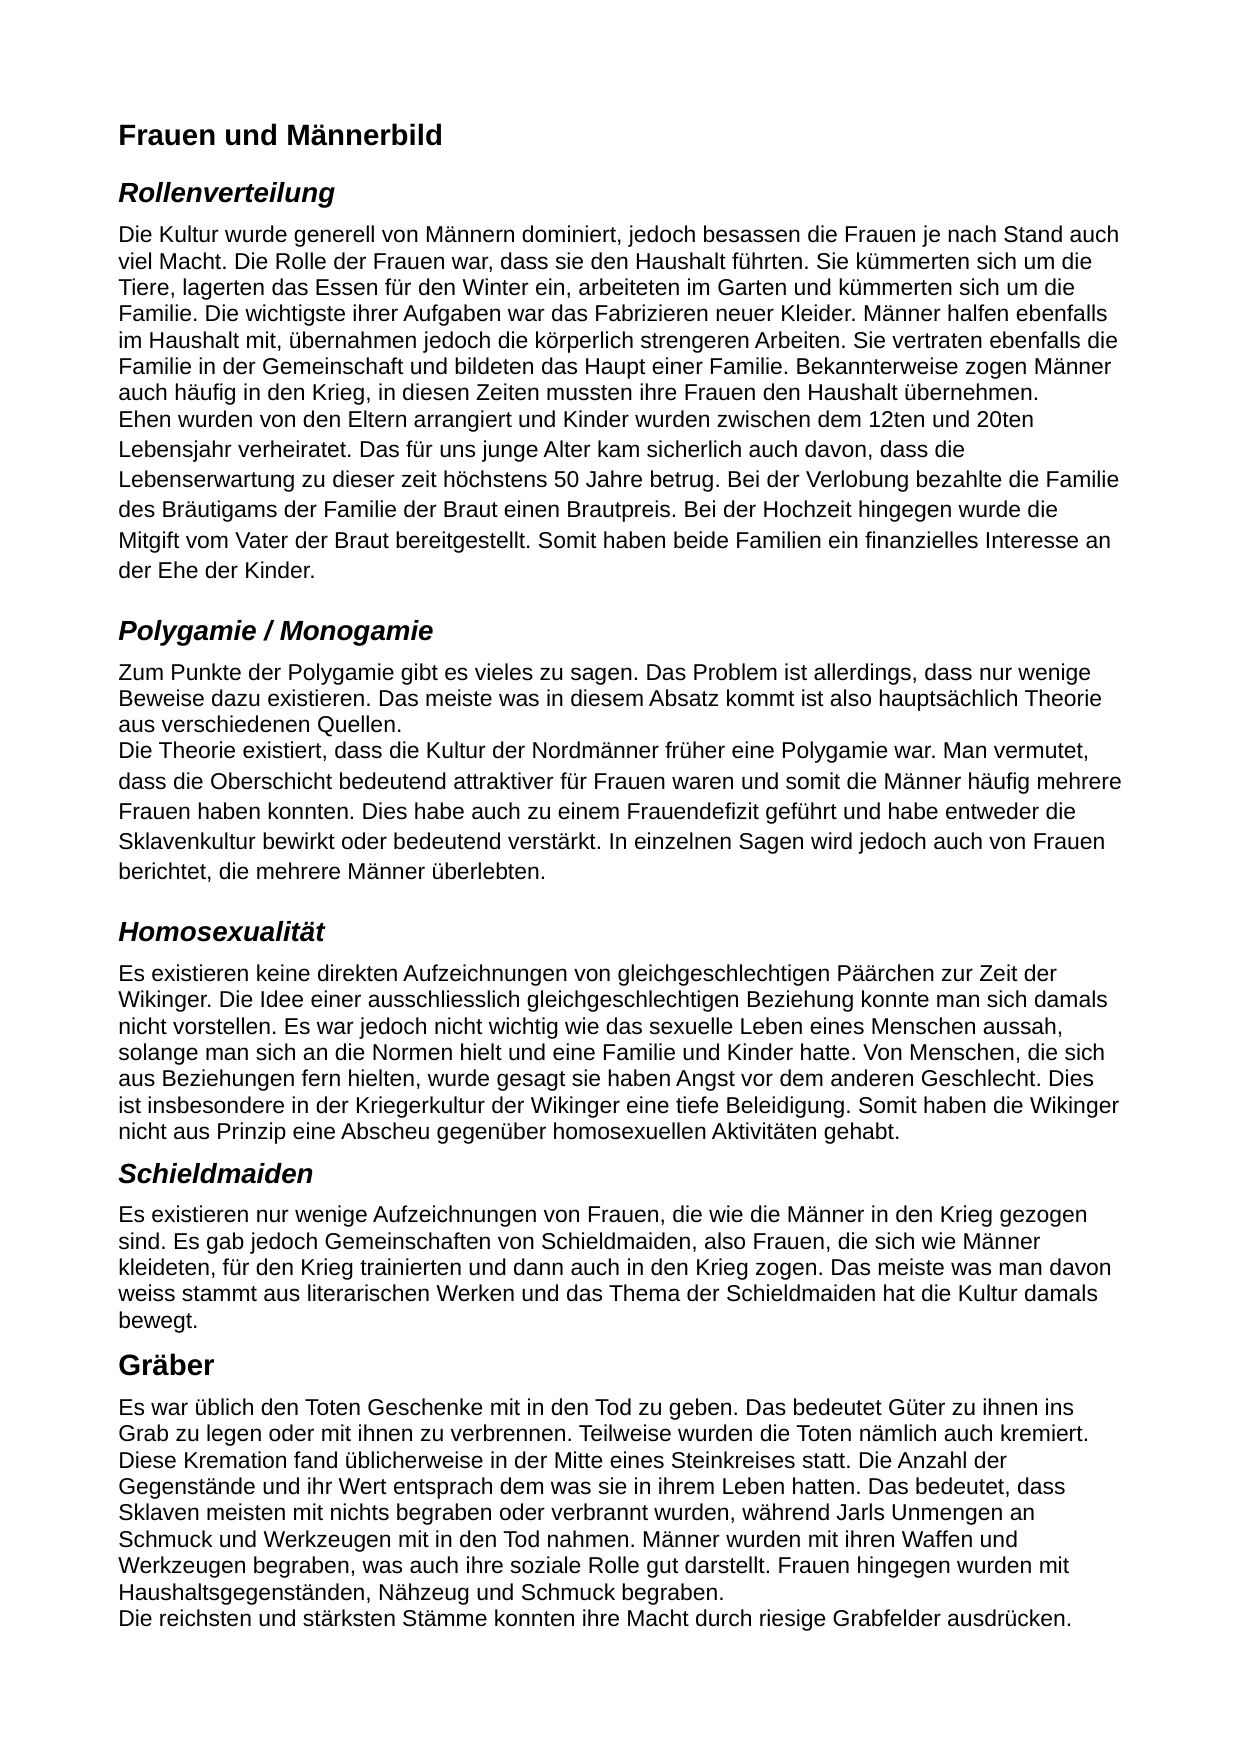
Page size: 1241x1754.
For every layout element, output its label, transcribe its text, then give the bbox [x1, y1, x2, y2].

text Es existieren nur wenige Aufzeichnungen von Frauen, die wie die Männer in den Krieg gezogen sind. Es gab jedoch Gemeinschaften von Schieldmaiden, also Frauen, die sich wie Männer kleideten, für den Krieg trainierten und dann auch in den Krieg zogen. Das meiste was man davon weiss stammt aus literarischen Werken und das Thema der Schieldmaiden hat die Kultur damals bewegt. [118, 1201, 1122, 1333]
text Es war üblich den Toten Geschenke mit in den Tod zu geben. Das bedeutet Güter zu ihnen ins Grab zu legen oder mit ihnen zu verbrennen. Teilweise wurden die Toten nämlich auch kremiert. Diese Kremation fand üblicherweise in der Mitte eines Steinkreises statt. Die Anzahl der Gegenstände und ihr Wert entsprach dem was sie in ihrem Leben hatten. Das bedeutet, dass Sklaven meisten mit nichts begraben oder verbrannt wurden, während Jarls Unmengen an Schmuck und Werkzeugen mit in den Tod nahmen. Männer wurden mit ihren Waffen und Werkzeugen begraben, was auch ihre soziale Rolle gut darstellt. Frauen hingegen wurden mit Haushaltsgegenständen, Nähzeug und Schmuck begraben. Die reichsten und stärksten Stämme konnten ihre Macht durch riesige Grabfelder ausdrücken. [118, 1394, 1122, 1631]
text Die Kultur wurde generell von Männern dominiert, jedoch besassen die Frauen je nach Stand auch viel Macht. Die Rolle der Frauen war, dass sie den Haushalt führten. Sie kümmerten sich um die Tiere, lagerten das Essen für den Winter ein, arbeiteten im Garten und kümmerten sich um die Familie. Die wichtigste ihrer Aufgaben war das Fabrizieren neuer Kleider. Männer halfen ebenfalls im Haushalt mit, übernahmen jedoch die körperlich strengeren Arbeiten. Sie vertraten ebenfalls die Familie in der Gemeinschaft und bildeten das Haupt einer Familie. Bekannterweise zogen Männer auch häufig in den Krieg, in diesen Zeiten mussten ihre Frauen den Haushalt übernehmen. [118, 221, 1122, 406]
text Es existieren keine direkten Aufzeichnungen von gleichgeschlechtigen Päärchen zur Zeit der Wikinger. Die Idee einer ausschliesslich gleichgeschlechtigen Beziehung konnte man sich damals nicht vorstellen. Es war jedoch nicht wichtig wie das sexuelle Leben eines Menschen aussah, solange man sich an die Normen hielt und eine Familie und Kinder hatte. Von Menschen, die sich aus Beziehungen fern hielten, wurde gesagt sie haben Angst vor dem anderen Geschlecht. Dies ist insbesondere in der Kriegerkultur der Wikinger eine tiefe Beleidigung. Somit haben die Wikinger nicht aus Prinzip eine Abscheu gegenüber homosexuellen Aktivitäten gehabt. [118, 960, 1122, 1144]
subtitle Homosexualität [118, 916, 1122, 947]
text Zum Punkte der Polygamie gibt es vieles zu sagen. Das Problem ist allerdings, dass nur wenige Beweise dazu existieren. Das meiste was in diesem Absatz kommt ist also hauptsächlich Theorie aus verschiedenen Quellen. [118, 658, 1122, 737]
subtitle Polygamie / Monogamie [118, 614, 1122, 646]
subtitle Gräber [118, 1348, 1122, 1381]
subtitle Schieldmaiden [118, 1157, 1122, 1189]
subtitle Frauen und Männerbild [118, 118, 1122, 152]
subtitle Rollenverteilung [118, 177, 1122, 209]
text Ehen wurden von den Eltern arrangiert und Kinder wurden zwischen dem 12ten und 20ten Lebensjahr verheiratet. Das für uns junge Alter kam sicherlich auch davon, dass die Lebenserwartung zu dieser zeit höchstens 50 Jahre betrug. Bei der Verlobung bezahlte die Familie des Bräutigams der Familie der Braut einen Brautpreis. Bei der Hochzeit hingegen wurde die Mitgift vom Vater der Braut bereitgestellt. Somit haben beide Familien ein finanzielles Interesse an der Ehe der Kinder. [118, 406, 1122, 583]
text Die Theorie existiert, dass die Kultur der Nordmänner früher eine Polygamie war. Man vermutet, dass die Oberschicht bedeutend attraktiver für Frauen waren und somit die Männer häufig mehrere Frauen haben konnten. Dies habe auch zu einem Frauendefizit geführt und habe entweder die Sklavenkultur bewirkt oder bedeutend verstärkt. In einzelnen Sagen wird jedoch auch von Frauen berichtet, die mehrere Männer überlebten. [118, 737, 1122, 885]
